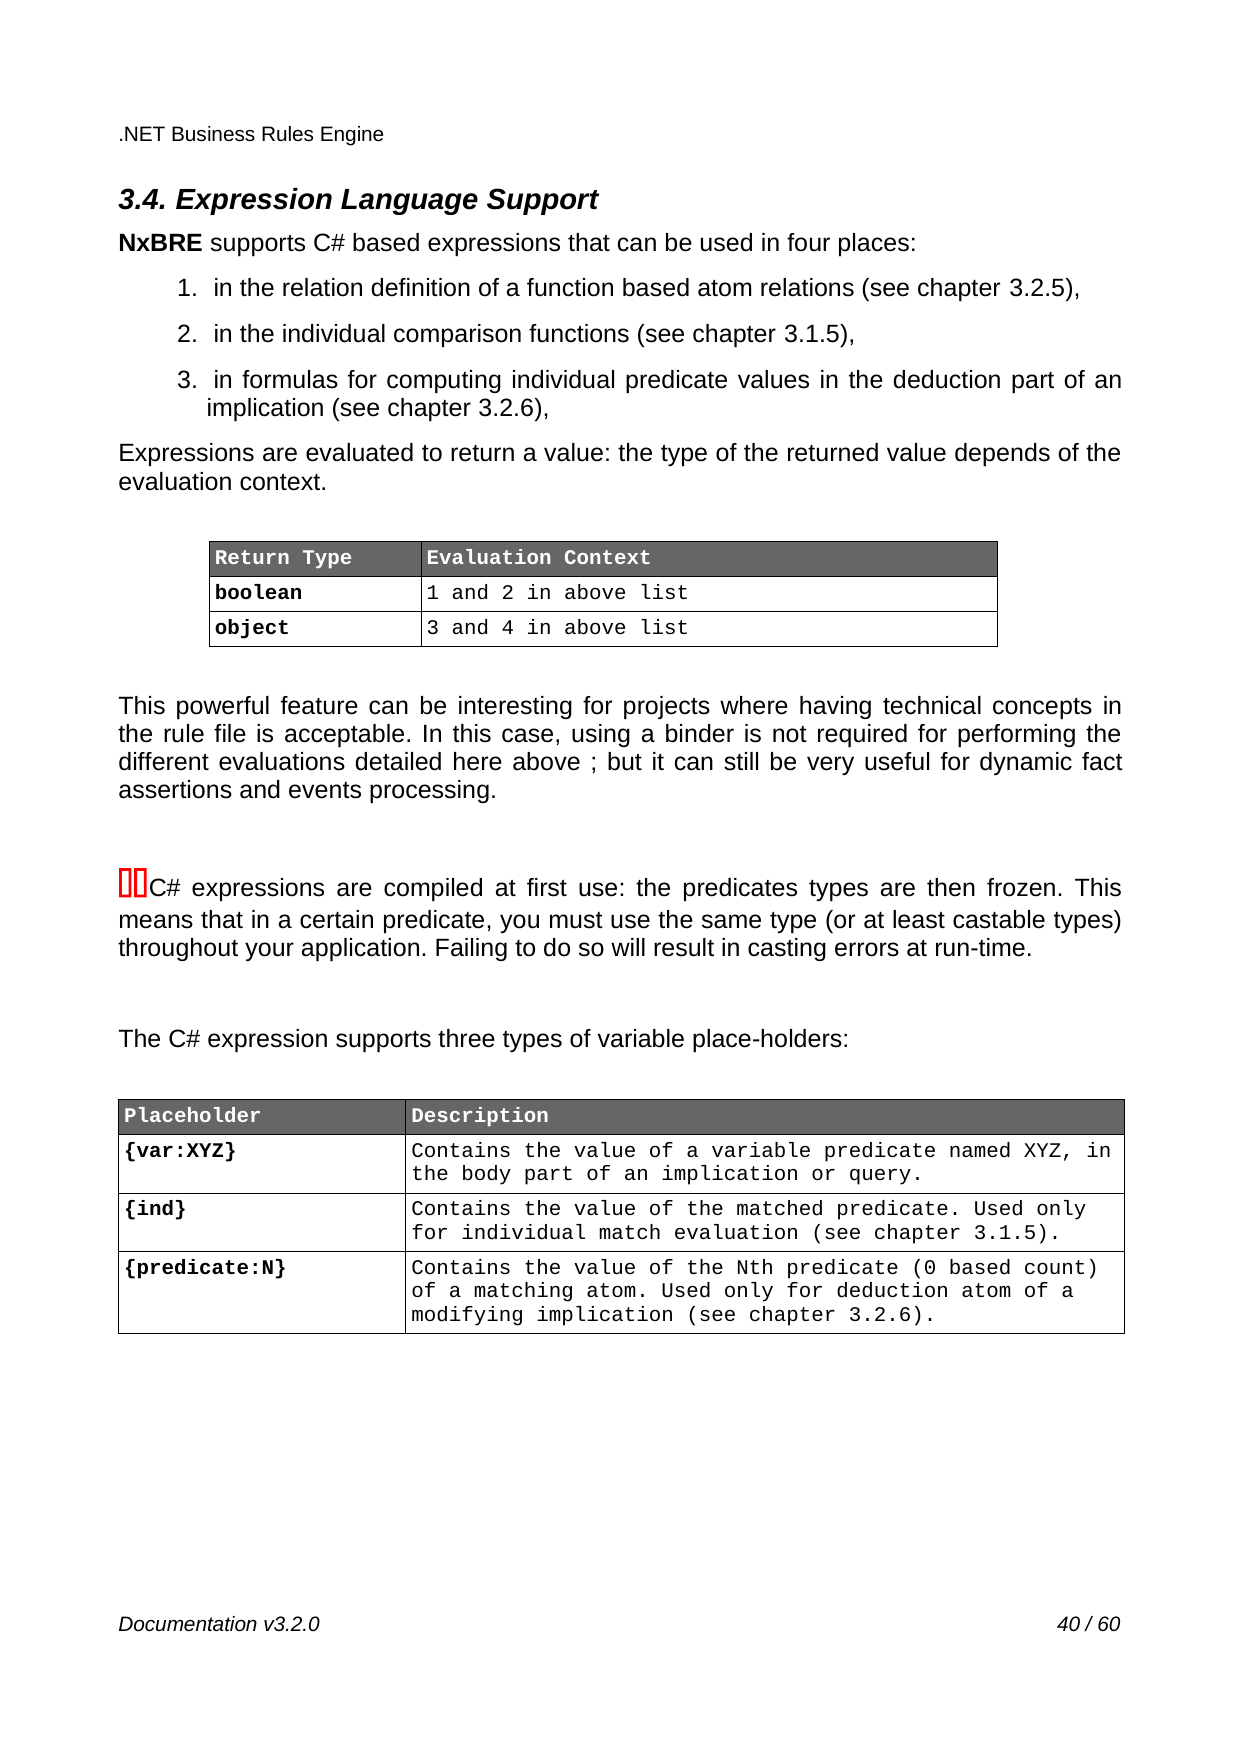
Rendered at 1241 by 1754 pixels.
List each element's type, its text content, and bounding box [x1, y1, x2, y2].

table_cell Contains the value of the Nth predicate (0 based count) of a matching atom. Used only for deduction atom of a modifying implication (see chapter 3.2.6). [406, 1252, 1124, 1333]
subtitle Expression Language Support [118, 183, 1124, 216]
text This powerful feature can be interesting for projects where having technical concepts in the rule file is acceptable. In this case, using a binder is not required for performing the different evaluations detailed here above ; but it can still be very useful for dynamic fact assertions and events processing. [118, 692, 1124, 804]
table_cell boolean [210, 577, 421, 611]
text Expressions are evaluated to return a value: the type of the returned value depends of the evaluation context. [118, 439, 1124, 523]
table_cell {ind} [119, 1194, 405, 1251]
table_header Evaluation Context [422, 542, 997, 576]
list in the individual comparison functions (see chapter 3.1.5), [177, 320, 1124, 348]
table_cell 1 and 2 in above list [422, 577, 997, 611]
table_cell {predicate:N} [119, 1252, 405, 1333]
table_header Description [406, 1100, 1124, 1134]
table_cell Contains the value of a variable predicate named XYZ, in the body part of an implication or query. [406, 1135, 1124, 1193]
table_cell {var:XYZ} [119, 1135, 405, 1193]
list in formulas for computing individual predicate values in the deduction part of an implication (see chapter 3.2.6), [177, 365, 1124, 421]
text  C# expressions are compiled at first use: the predicates types are then frozen. This means that in a certain predicate, you must use the same type (or at least castable types) throughout your application. Failing to do so will result in casting errors at run-time. [118, 868, 1124, 962]
text The C# expression supports three types of variable place-holders: [118, 1025, 1124, 1081]
table_cell Contains the value of the matched predicate. Used only for individual match evaluation (see chapter 3.1.5). [406, 1194, 1124, 1251]
list in the relation definition of a function based atom relations (see chapter 3.2.5), [177, 274, 1124, 302]
table_header Placeholder [119, 1100, 405, 1134]
table_header Return Type [210, 542, 421, 576]
text NxBRE supports C# based expressions that can be used in four places: [118, 228, 1124, 256]
table_cell 3 and 4 in above list [422, 612, 997, 646]
table_cell object [210, 612, 421, 646]
